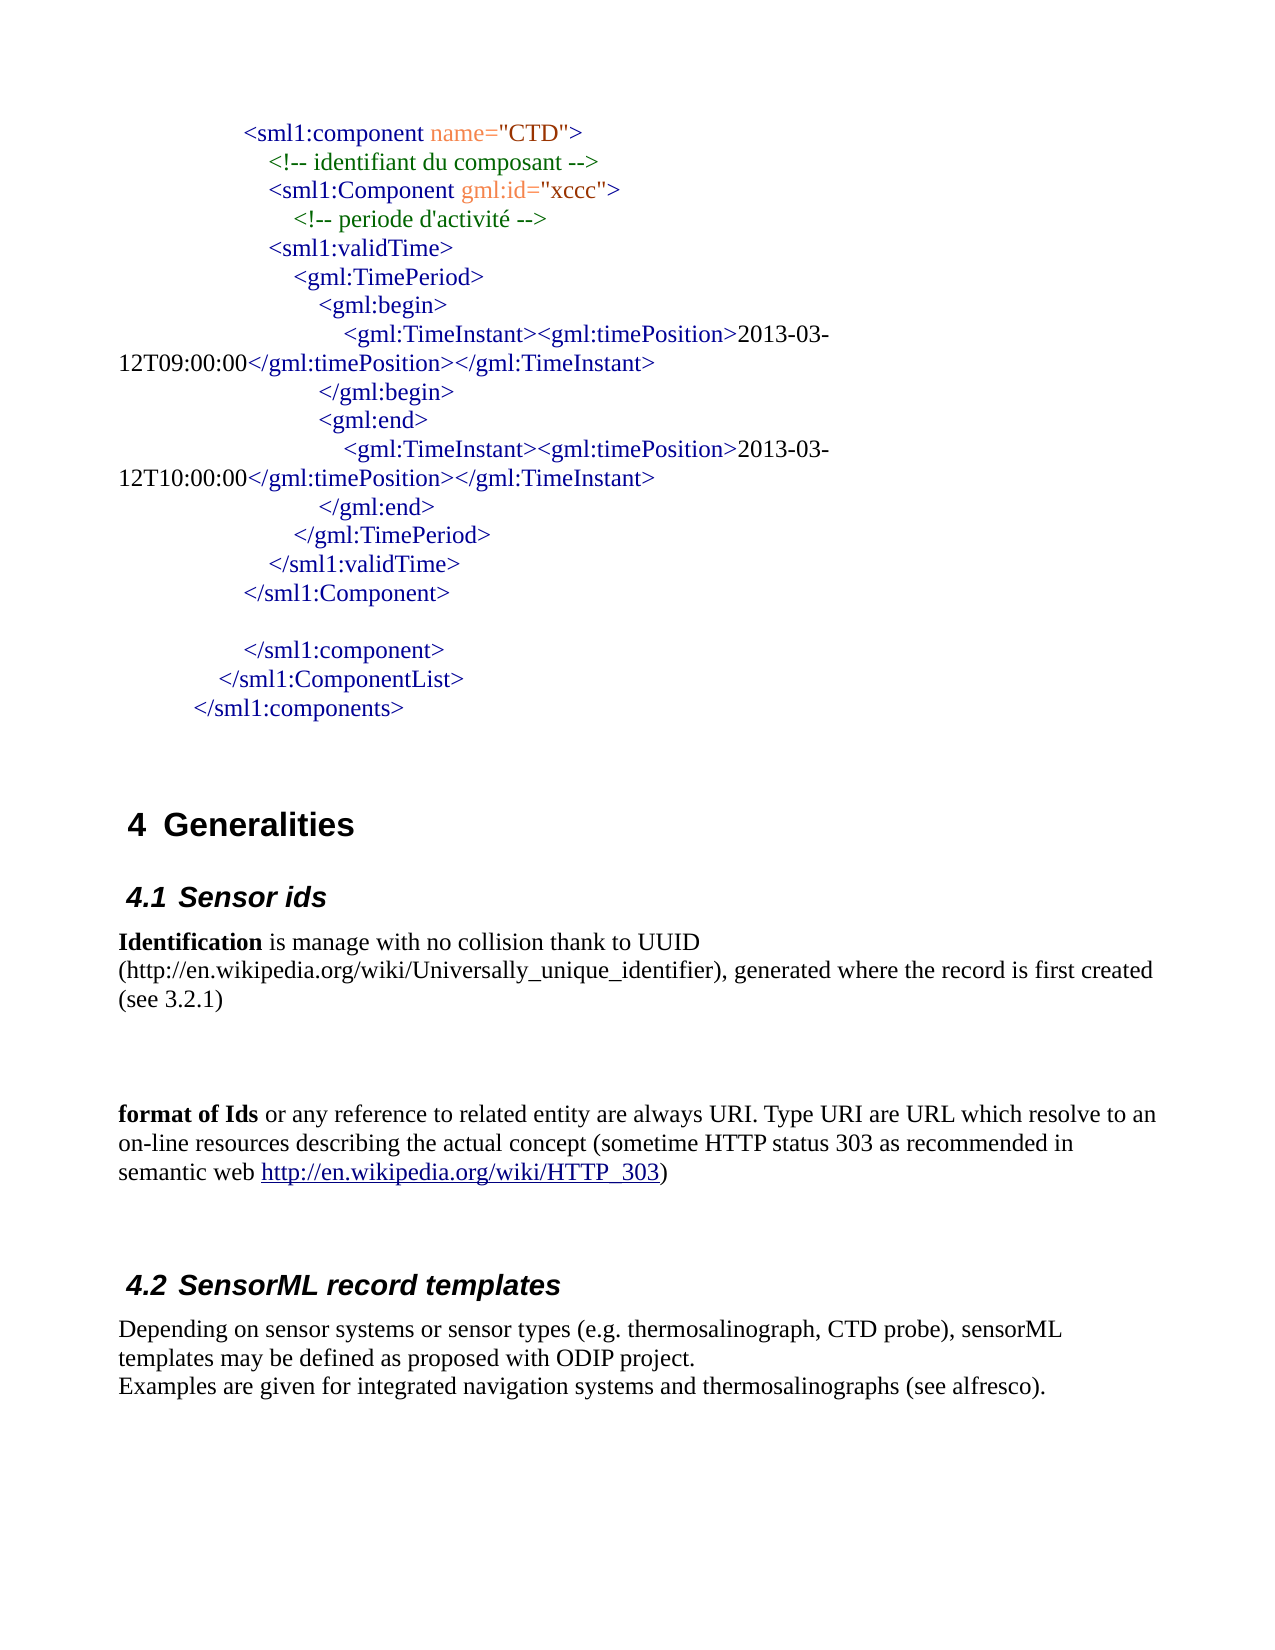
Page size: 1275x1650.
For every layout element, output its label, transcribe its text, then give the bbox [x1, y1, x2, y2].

text Depending on sensor systems or sensor types (e.g. thermosalinograph, CTD probe), sensorML templates may be defined as proposed with ODIP project. [118, 1314, 1157, 1371]
text Identification is manage with no collision thank to UUID (http://en.wikipedia.org/wiki/Universally_unique_identifier), generated where the record is first created (see 3.2.1) [118, 927, 1157, 1013]
subtitle Generalities [118, 804, 1157, 843]
text format of Ids or any reference to related entity are always URI. Type URI are URL which resolve to an on-line resources describing the actual concept (sometime HTTP status 303 as recommended in semantic web http://en.wikipedia.org/wiki/HTTP_303) [118, 1099, 1157, 1185]
text Examples are given for integrated navigation systems and thermosalinographs (see alfresco). [118, 1371, 1157, 1400]
text <sml1:component name="CTD"> <!-- identifiant du composant --> <sml1:Component gml:id="xccc"> <!-- periode d'activité --> <sml1:validTime> <gml:TimePeriod> <gml:begin> <gml:TimeInstant><gml:timePosition>2013-03-12T09:00:00</gml:timePosition></gml:TimeInstant> </gml:begin> <gml:end> <gml:TimeInstant><gml:timePosition>2013-03-12T10:00:00</gml:timePosition></gml:TimeInstant> </gml:end> </gml:TimePeriod> </sml1:validTime> </sml1:Component> </sml1:component> </sml1:ComponentList> </sml1:components> [118, 118, 1157, 722]
subtitle Sensor ids [118, 881, 1157, 914]
subtitle SensorML record templates [118, 1268, 1157, 1301]
